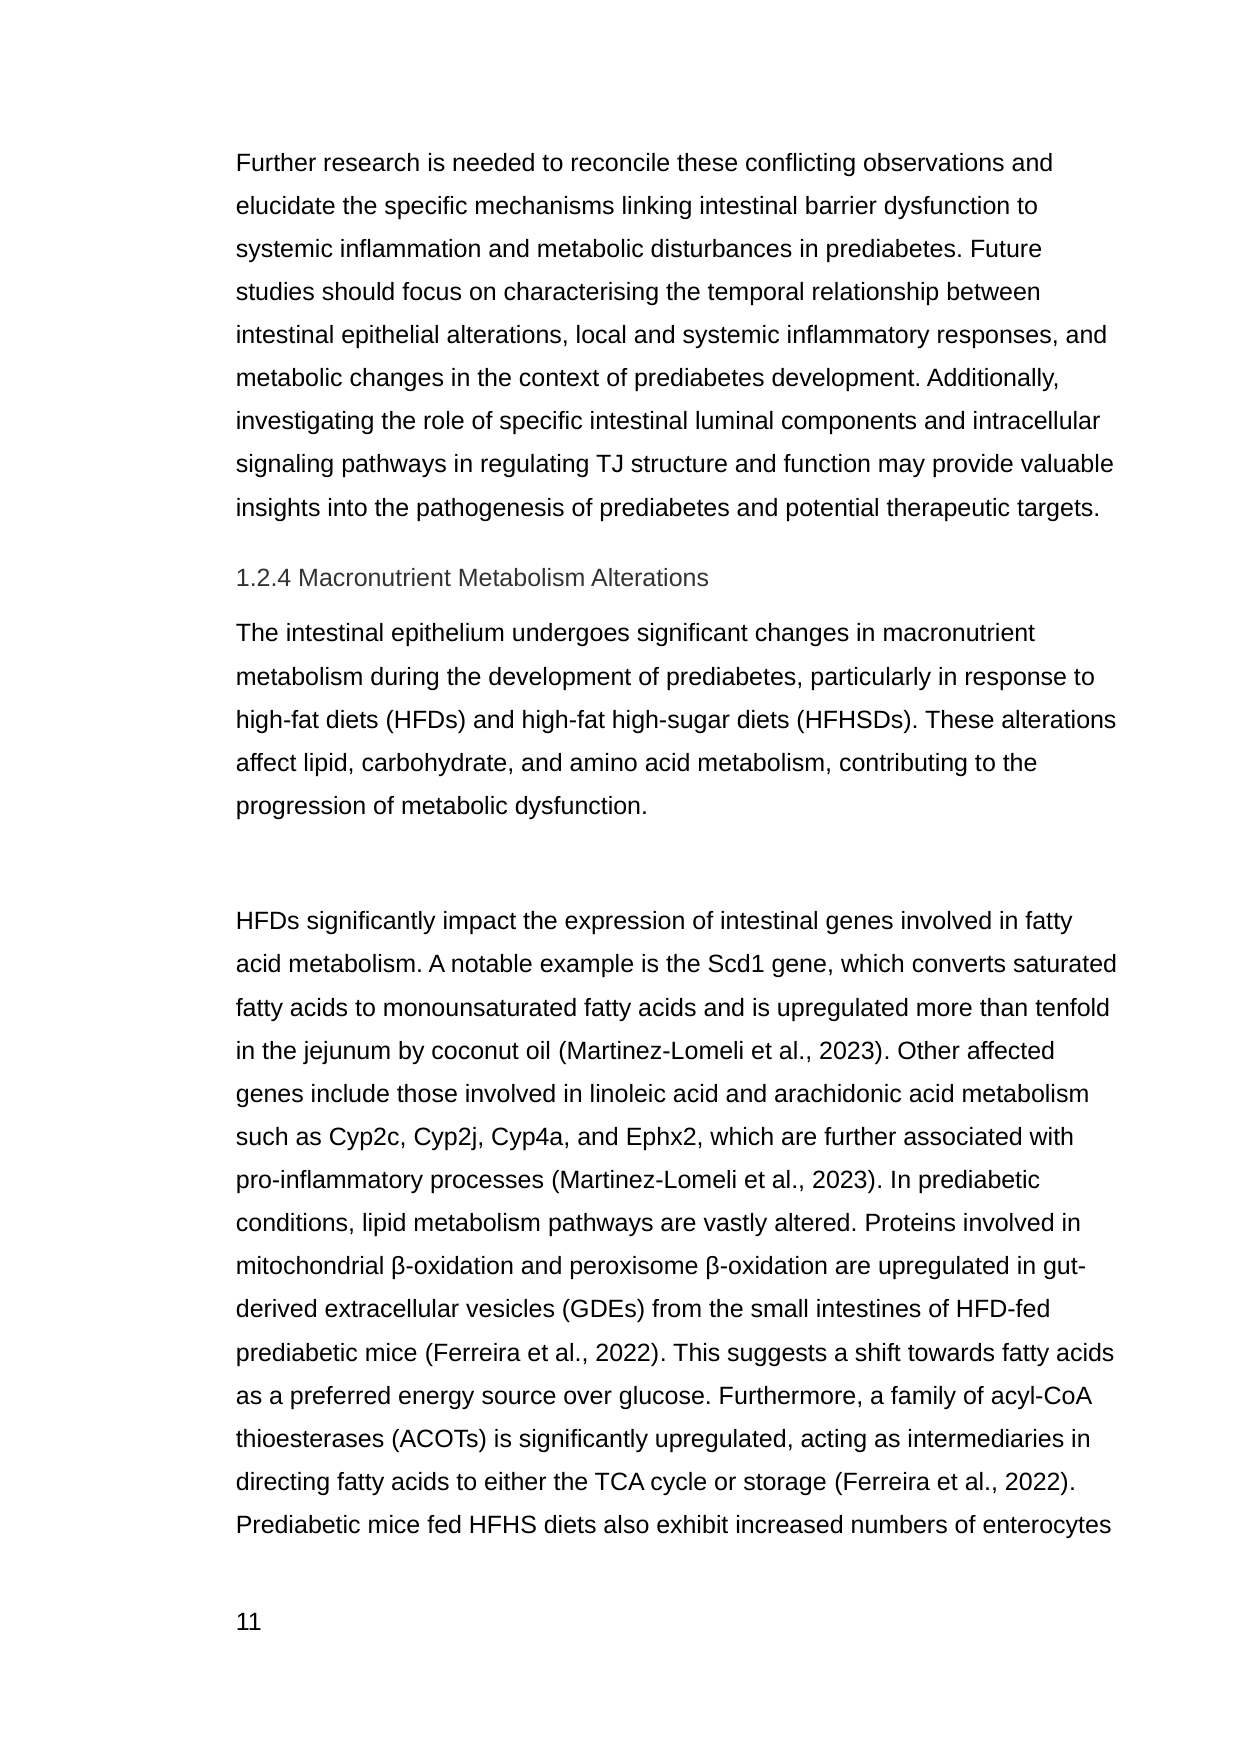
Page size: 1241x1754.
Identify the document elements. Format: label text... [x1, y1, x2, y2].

text Further research is needed to reconcile these conflicting observations and elucidate the specific mechanisms linking intestinal barrier dysfunction to systemic inflammation and metabolic disturbances in prediabetes. Future studies should focus on characterising the temporal relationship between intestinal epithelial alterations, local and systemic inflammatory responses, and metabolic changes in the context of prediabetes development. Additionally, investigating the role of specific intestinal luminal components and intracellular signaling pathways in regulating TJ structure and function may provide valuable insights into the pathogenesis of prediabetes and potential therapeutic targets. [236, 148, 1122, 521]
subtitle 1.2.4 Macronutrient Metabolism Alterations [236, 563, 1122, 592]
text HFDs significantly impact the expression of intestinal genes involved in fatty acid metabolism. A notable example is the Scd1 gene, which converts saturated fatty acids to monounsaturated fatty acids and is upregulated more than tenfold in the jejunum by coconut oil (Martinez-Lomeli et al., 2023). Other affected genes include those involved in linoleic acid and arachidonic acid metabolism such as Cyp2c, Cyp2j, Cyp4a, and Ephx2, which are further associated with pro-inflammatory processes (Martinez-Lomeli et al., 2023). In prediabetic conditions, lipid metabolism pathways are vastly altered. Proteins involved in mitochondrial β-oxidation and peroxisome β-oxidation are upregulated in gut-derived extracellular vesicles (GDEs) from the small intestines of HFD-fed prediabetic mice (Ferreira et al., 2022). This suggests a shift towards fatty acids as a preferred energy source over glucose. Furthermore, a family of acyl-CoA thioesterases (ACOTs) is significantly upregulated, acting as intermediaries in directing fatty acids to either the TCA cycle or storage (Ferreira et al., 2022). Prediabetic mice fed HFHS diets also exhibit increased numbers of enterocytes [236, 906, 1122, 1539]
text The intestinal epithelium undergoes significant changes in macronutrient metabolism during the development of prediabetes, particularly in response to high-fat diets (HFDs) and high-fat high-sugar diets (HFHSDs). These alterations affect lipid, carbohydrate, and amino acid metabolism, contributing to the progression of metabolic dysfunction. [236, 618, 1122, 820]
